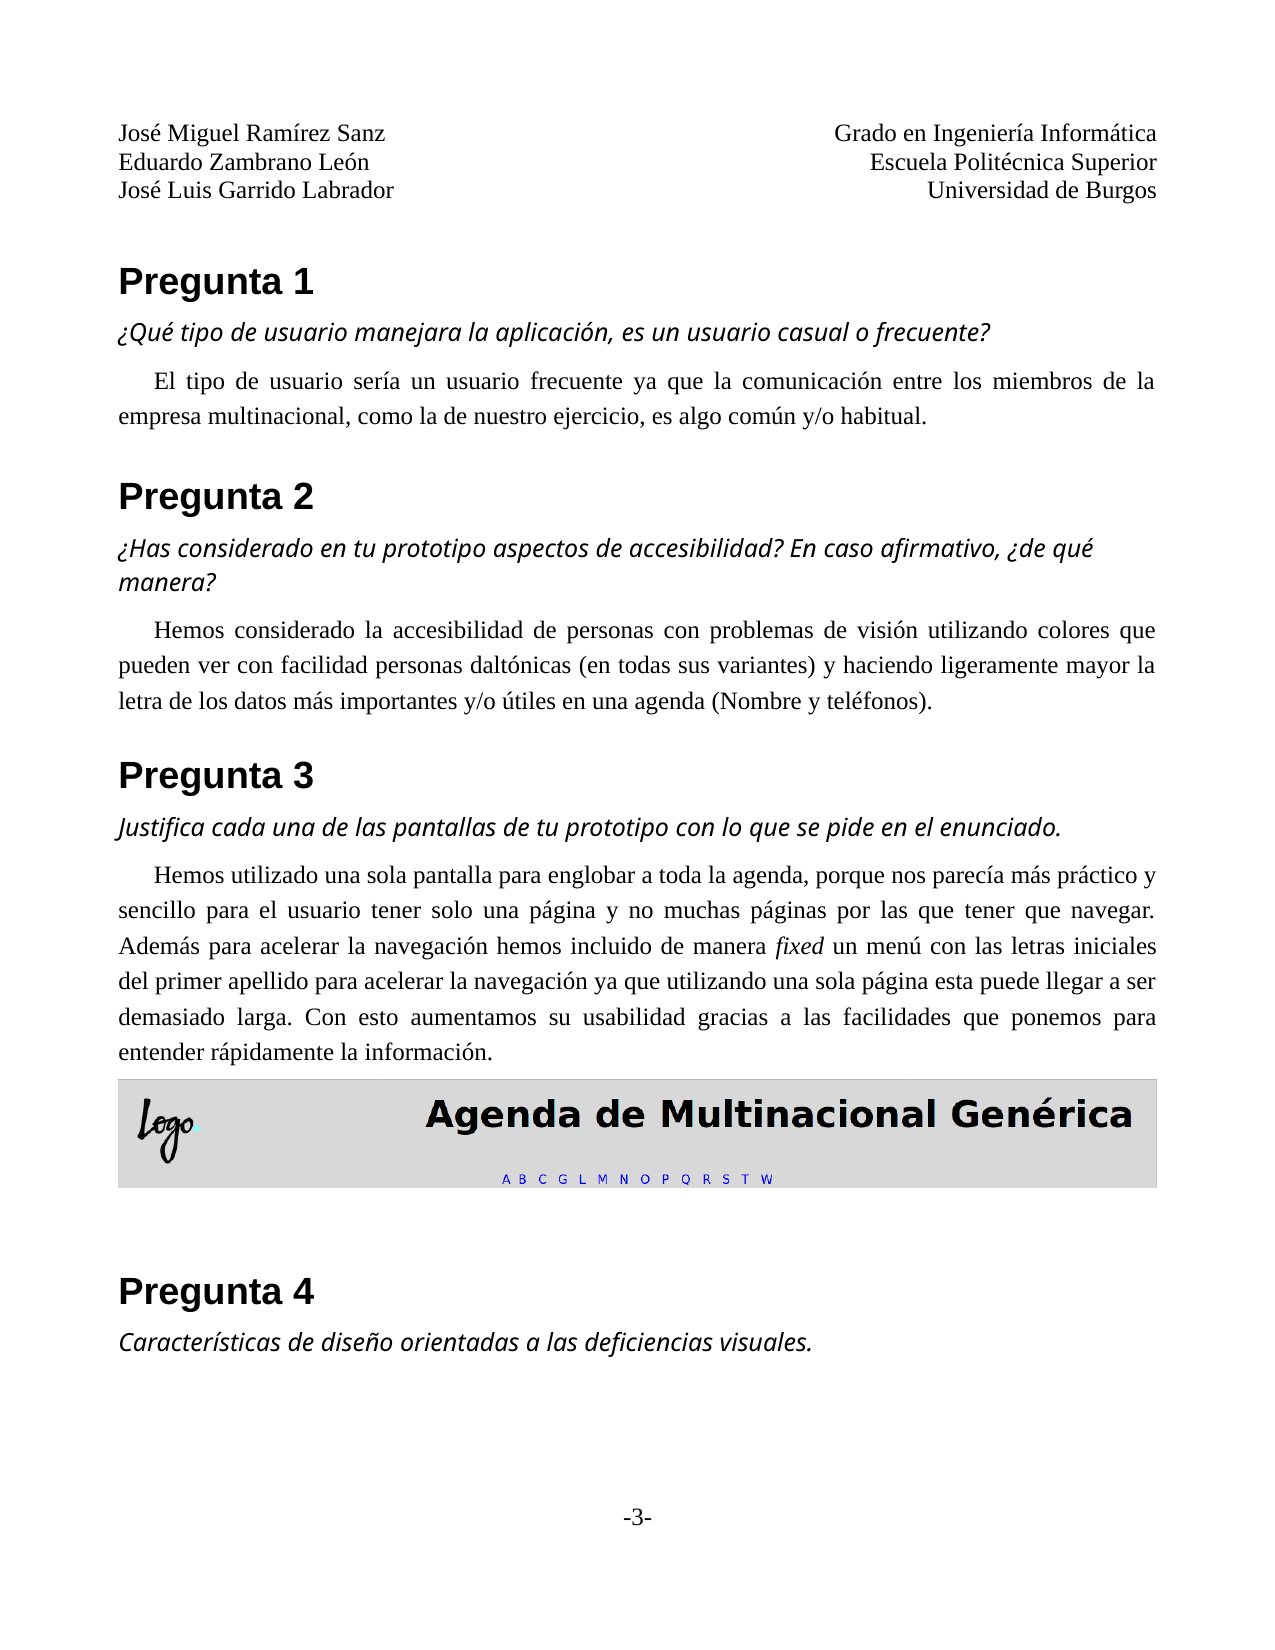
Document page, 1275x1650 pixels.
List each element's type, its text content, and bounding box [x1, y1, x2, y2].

text El tipo de usuario sería un usuario frecuente ya que la comunicación entre los miembros de la empresa multinacional, como la de nuestro ejercicio, es algo común y/o habitual. [118, 361, 1157, 432]
subtitle Pregunta 1 [118, 259, 1157, 302]
text Hemos utilizado una sola pantalla para englobar a toda la agenda, porque nos parecía más práctico y sencillo para el usuario tener solo una página y no muchas páginas por las que tener que navegar. Además para acelerar la navegación hemos incluido de manera fixed un menú con las letras iniciales del primer apellido para acelerar la navegación ya que utilizando una sola página esta puede llegar a ser demasiado larga. Con esto aumentamos su usabilidad gracias a las facilidades que ponemos para entender rápidamente la información. [118, 855, 1157, 1068]
subtitle Pregunta 2 [118, 474, 1157, 518]
text ¿Qué tipo de usuario manejara la aplicación, es un usuario casual o frecuente? [118, 315, 1157, 349]
picture [118, 1079, 1157, 1188]
text ¿Has considerado en tu prototipo aspectos de accesibilidad? En caso afirmativo, ¿de qué manera? [118, 530, 1157, 598]
subtitle Pregunta 4 [118, 1269, 1157, 1312]
text Justifica cada una de las pantallas de tu prototipo con lo que se pide en el enunciado. [118, 809, 1157, 843]
text Características de diseño orientadas a las deficiencias visuales. [118, 1325, 1157, 1359]
subtitle Pregunta 3 [118, 753, 1157, 797]
text Hemos considerado la accesibilidad de personas con problemas de visión utilizando colores que pueden ver con facilidad personas daltónicas (en todas sus variantes) y haciendo ligeramente mayor la letra de los datos más importantes y/o útiles en una agenda (Nombre y teléfonos). [118, 610, 1157, 716]
